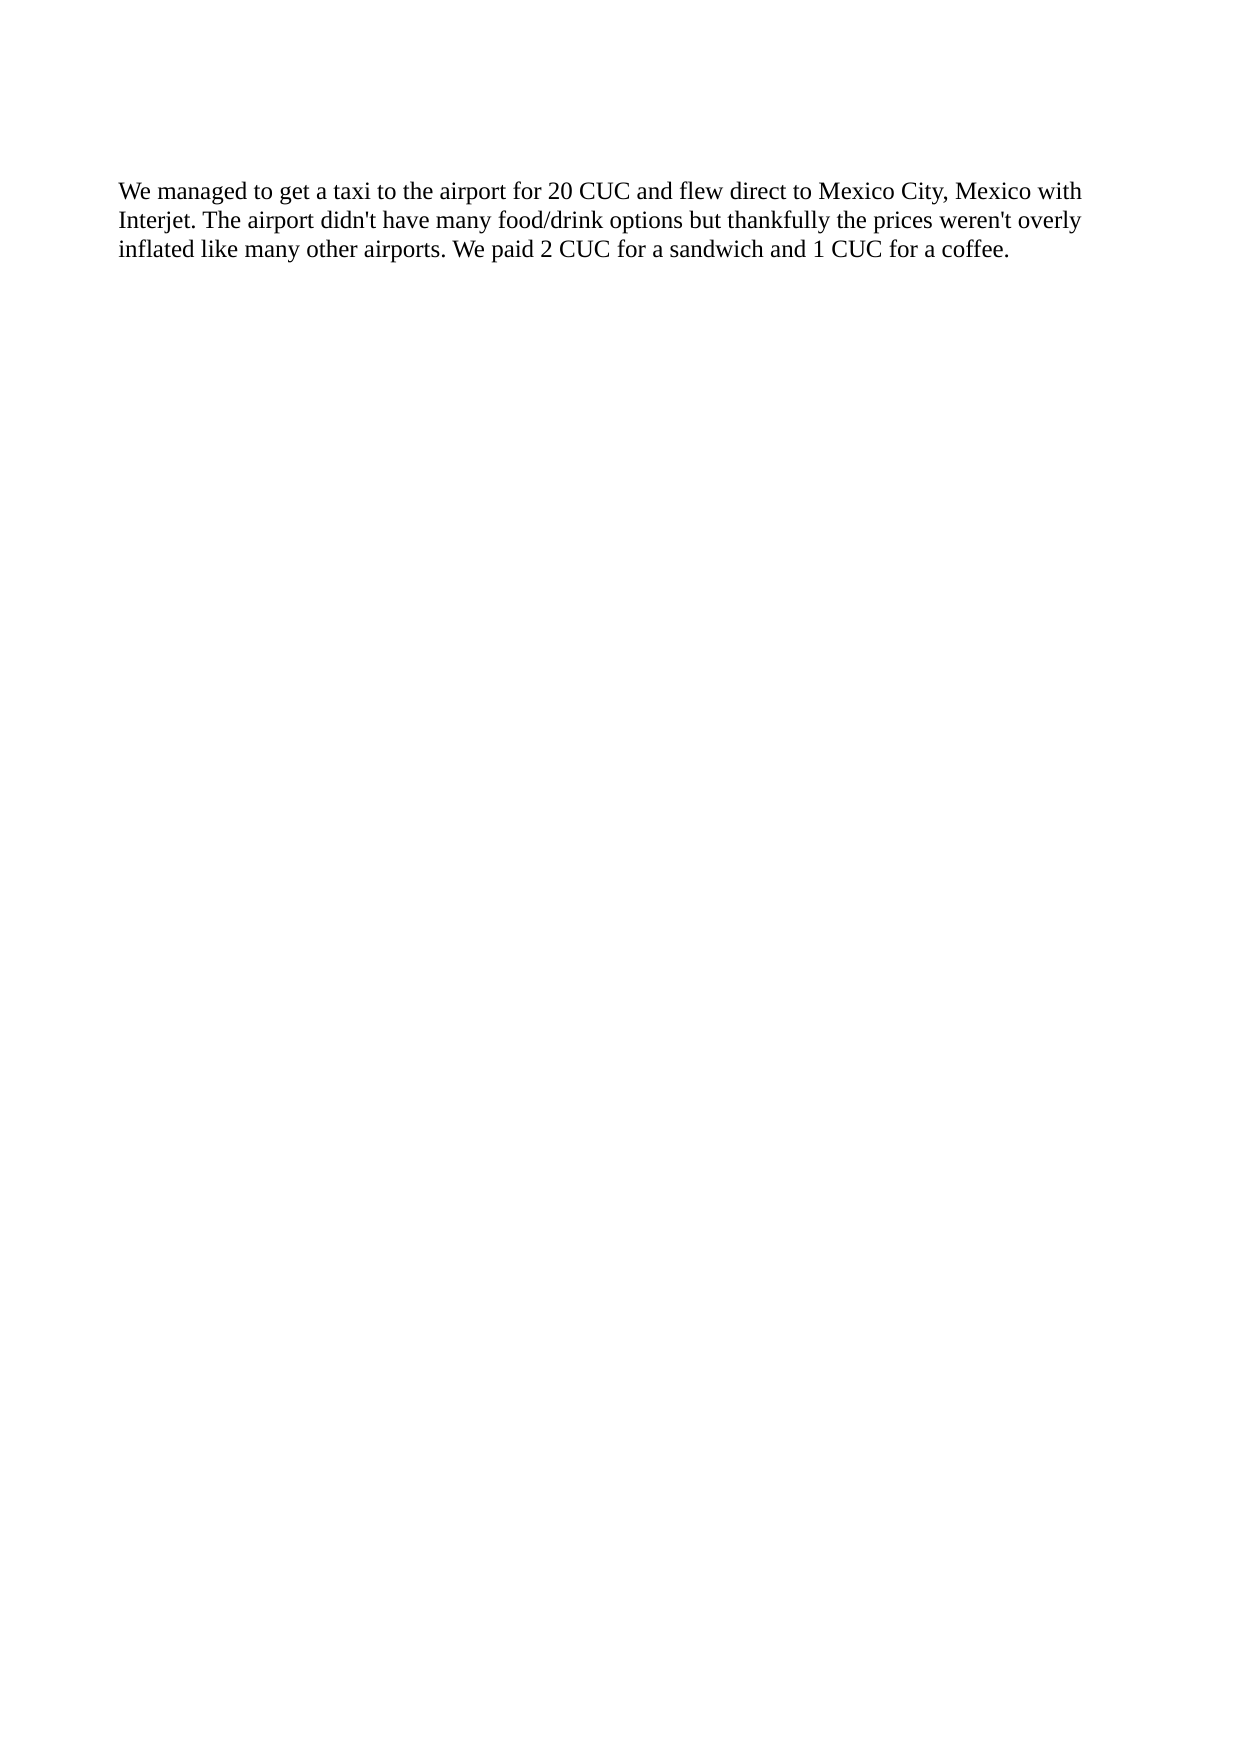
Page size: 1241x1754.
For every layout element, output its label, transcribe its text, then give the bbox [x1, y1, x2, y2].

text We managed to get a taxi to the airport for 20 CUC and flew direct to Mexico City, Mexico with Interjet. The airport didn't have many food/drink options but thankfully the prices weren't overly inflated like many other airports. We paid 2 CUC for a sandwich and 1 CUC for a coffee. [118, 176, 1122, 263]
